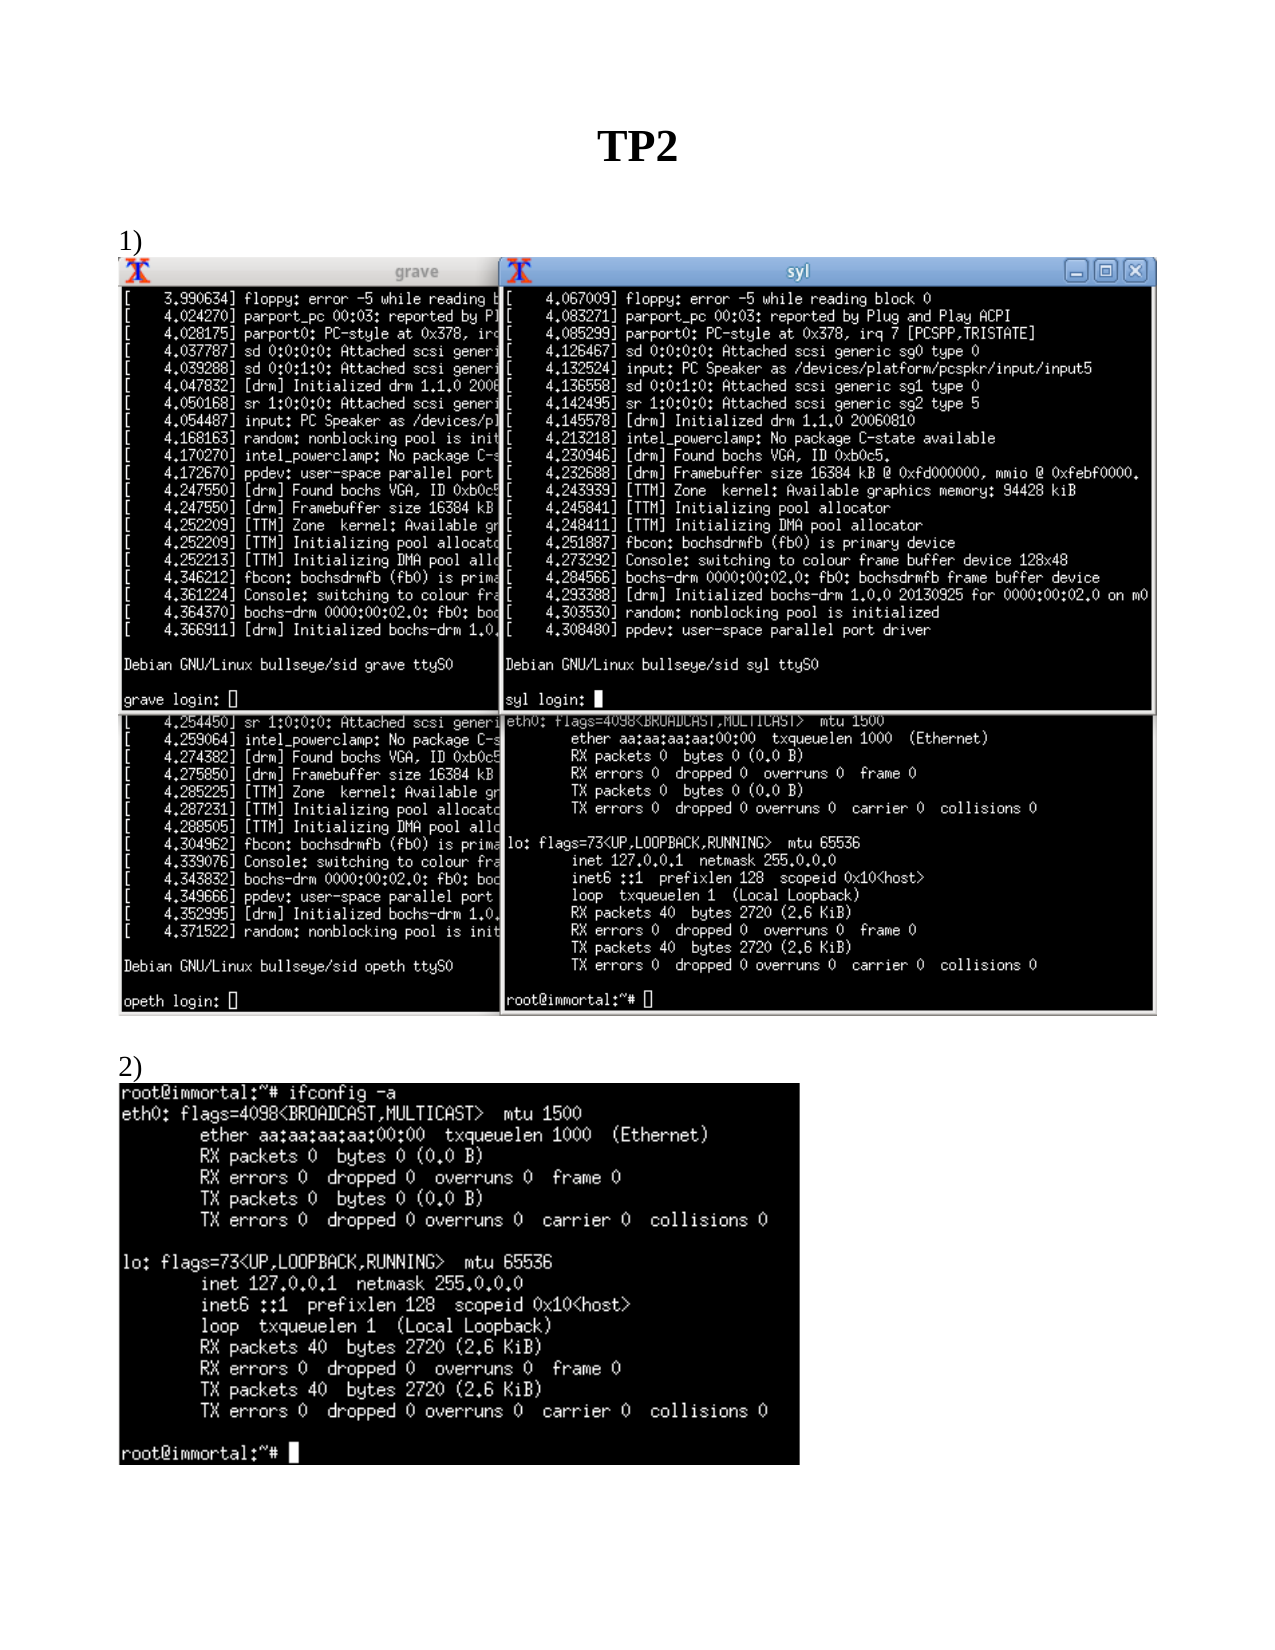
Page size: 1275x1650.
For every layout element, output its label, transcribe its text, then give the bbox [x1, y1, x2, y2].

picture [118, 1083, 800, 1465]
picture [118, 257, 1157, 1016]
text 2) [118, 1049, 1157, 1083]
text 1) [118, 223, 1157, 257]
text TP2 [118, 118, 1157, 171]
